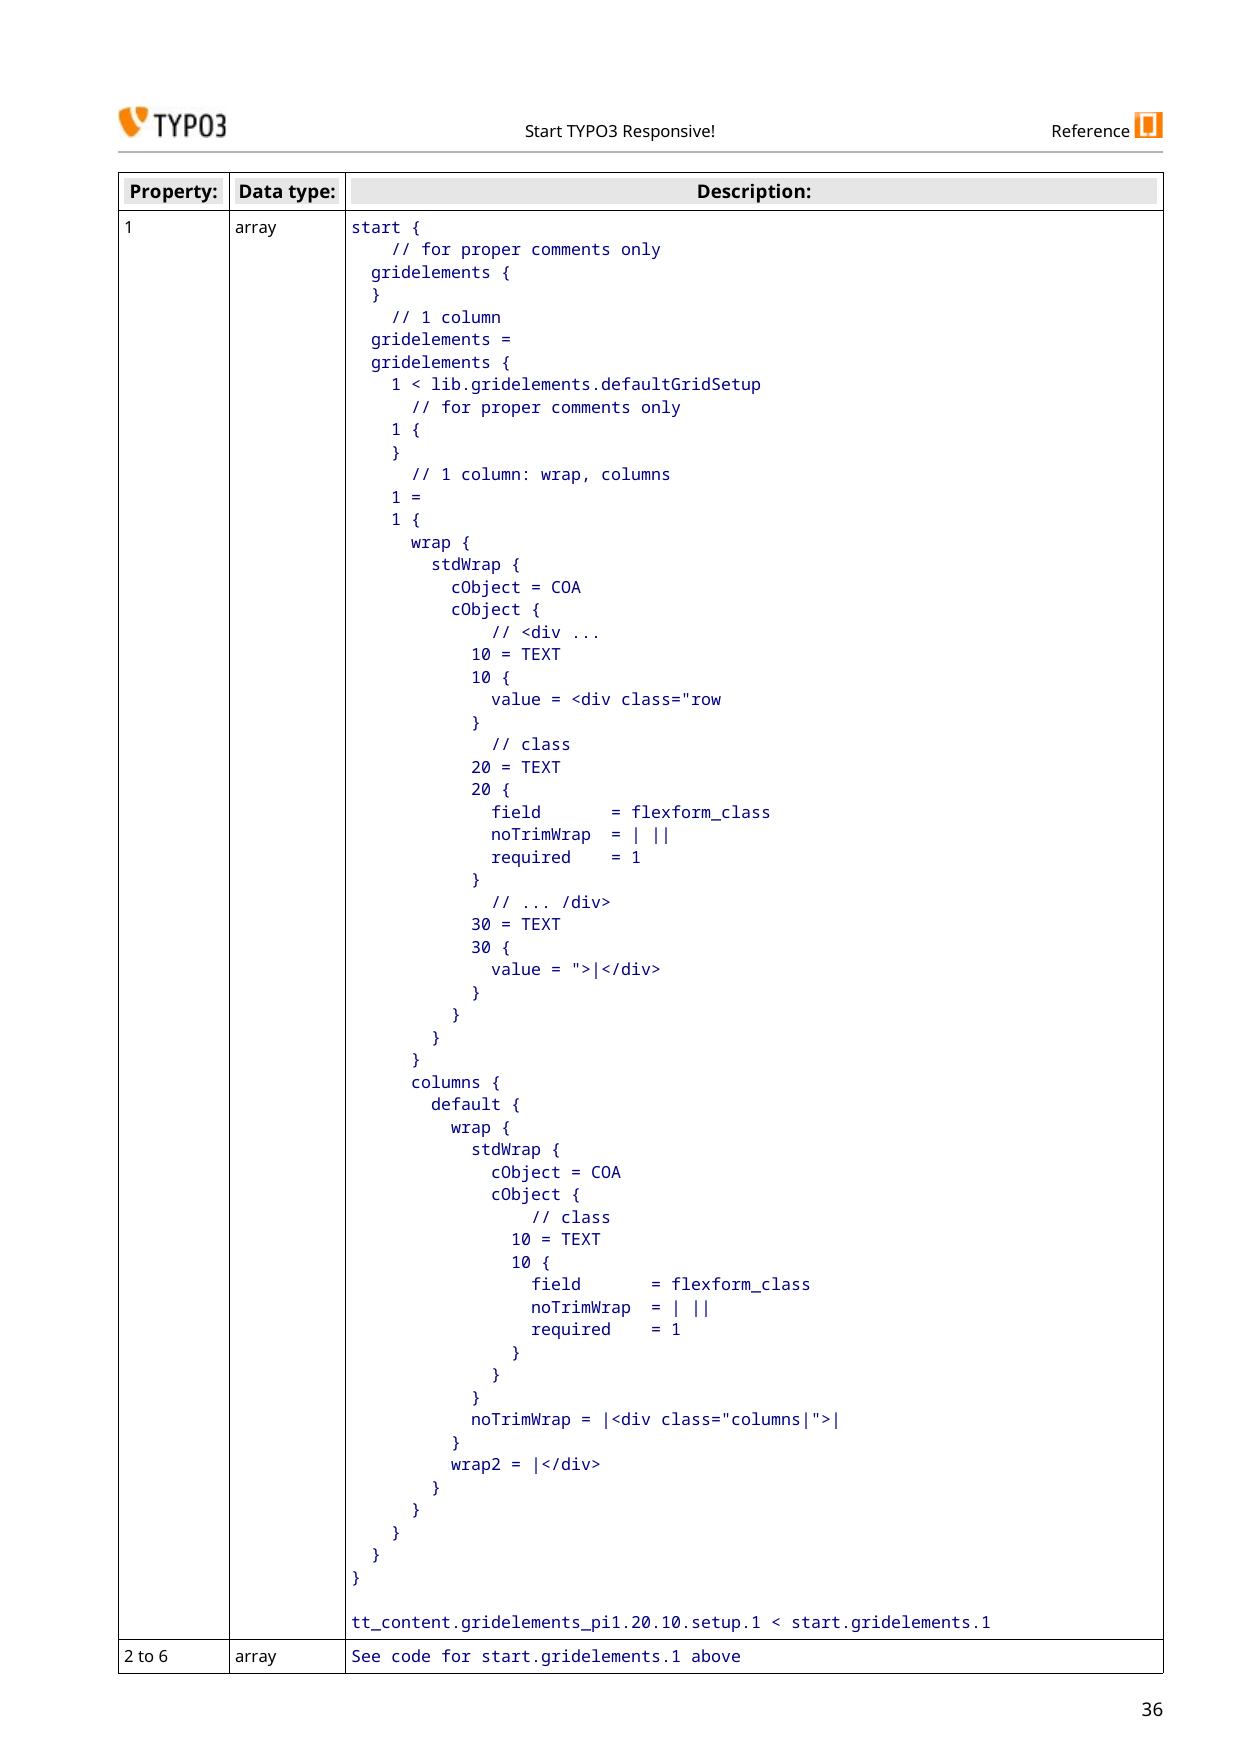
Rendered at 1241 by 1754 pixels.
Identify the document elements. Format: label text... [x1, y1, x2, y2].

table_cell 2 to 6 [119, 1640, 229, 1673]
table_cell start { // for proper comments only gridelements { } // 1 column gridelements = gridelements { 1 < lib.gridelements.defaultGridSetup // for proper comments only 1 { } // 1 column: wrap, columns 1 = 1 { wrap { stdWrap { cObject = COA cObject { // <div ... 10 = TEXT 10 { value = <div class="row } // class 20 = TEXT 20 { field = flexform_class noTrimWrap = | || required = 1 } // ... /div> 30 = TEXT 30 { value = ">|</div> } } } } columns { default { wrap { stdWrap { cObject = COA cObject { // class 10 = TEXT 10 { field = flexform_class noTrimWrap = | || required = 1 } } } noTrimWrap = |<div class="columns|">| } wrap2 = |</div> } } } } } tt_content.gridelements_pi1.20.10.setup.1 < start.gridelements.1 [346, 211, 1163, 1639]
table_cell array [230, 1640, 345, 1673]
picture [1134, 112, 1163, 138]
table_header Property: [119, 173, 229, 210]
table_header Description: [346, 173, 1163, 210]
picture [118, 106, 227, 138]
table_header Data type: [230, 173, 345, 210]
table_cell See code for start.gridelements.1 above [346, 1640, 1163, 1673]
table_cell array [230, 211, 345, 1639]
table_cell 1 [119, 211, 229, 1639]
